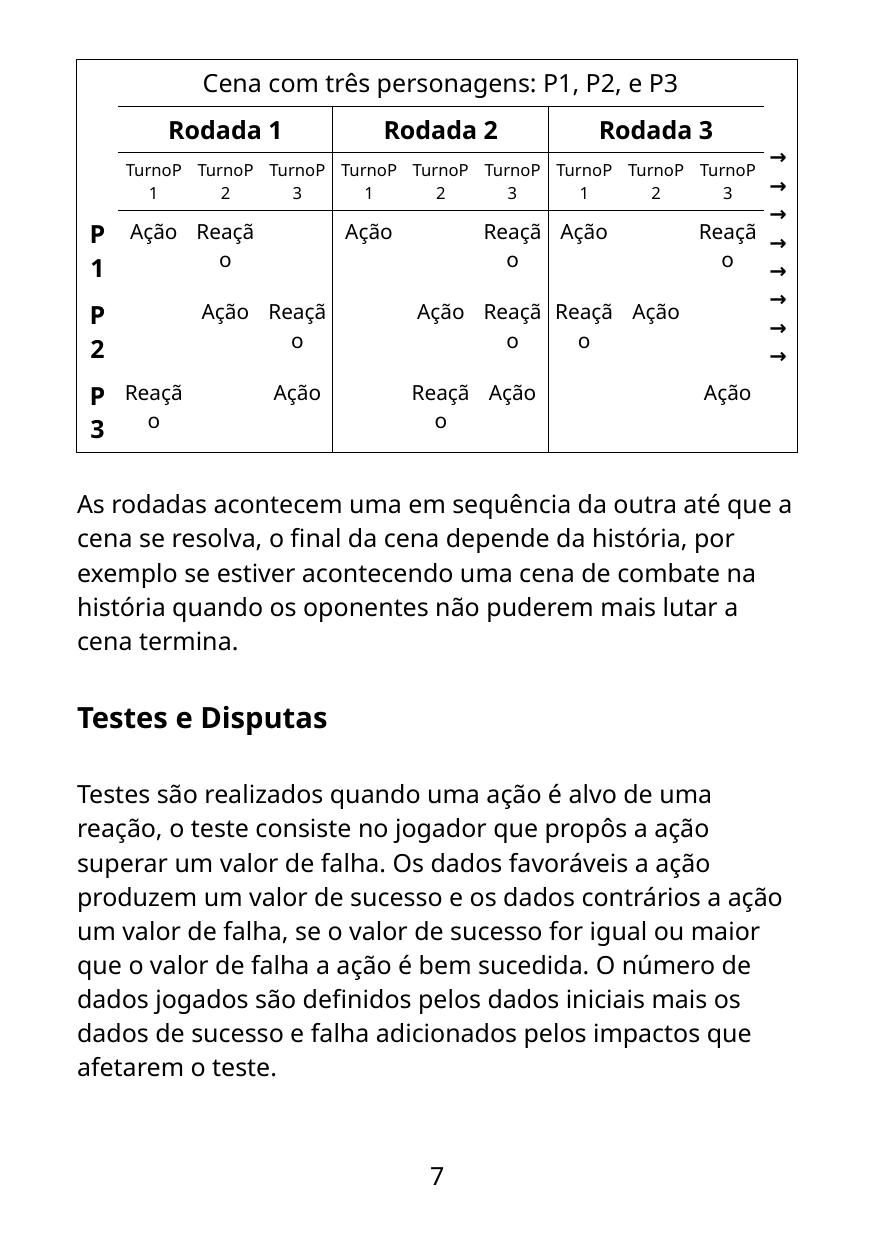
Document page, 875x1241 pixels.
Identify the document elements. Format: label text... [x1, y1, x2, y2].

table_cell [620, 211, 692, 291]
table_cell Rodada 1 [118, 107, 332, 152]
table_cell Reação [549, 291, 620, 371]
table_cell Rodada 3 [549, 107, 763, 152]
table_cell TurnoP3 [476, 153, 548, 210]
subtitle Testes e Disputas [77, 697, 797, 737]
table_cell Reação [476, 291, 548, 371]
table_cell Reação [189, 211, 261, 291]
table_cell [620, 371, 692, 452]
table_cell TurnoP2 [620, 153, 692, 210]
table_cell Reação [405, 371, 476, 452]
table_cell TurnoP1 [118, 153, 189, 210]
table_header Cena com três personagens: P1, P2, e P3 [118, 60, 763, 106]
table_cell [692, 291, 763, 371]
table_cell Ação [620, 291, 692, 371]
table_cell TurnoP2 [189, 153, 261, 210]
table_cell P3 [77, 371, 118, 452]
table_cell [189, 371, 261, 452]
table_cell [405, 211, 476, 291]
table_cell Reação [692, 211, 763, 291]
table_cell Ação [189, 291, 261, 371]
table_cell Reação [118, 371, 189, 452]
table_header [77, 60, 118, 210]
table_cell Ação [118, 211, 189, 291]
table_cell TurnoP3 [692, 153, 763, 210]
table_cell Ação [476, 371, 548, 452]
table_cell P1 [77, 210, 118, 291]
table_cell Ação [692, 371, 763, 452]
table_cell [118, 291, 189, 371]
table_cell TurnoP1 [333, 153, 405, 210]
text Testes são realizados quando uma ação é alvo de uma reação, o teste consiste no jogador que propôs a ação superar um valor de falha. Os dados favoráveis a ação produzem um valor de sucesso e os dados contrários a ação um valor de falha, se o valor de sucesso for igual ou maior que o valor de falha a ação é bem sucedida. O número de dados jogados são definidos pelos dados iniciais mais os dados de sucesso e falha adicionados pelos impactos que afetarem o teste. [77, 777, 797, 1084]
table_cell P2 [77, 291, 118, 371]
table_cell Ação [261, 371, 332, 452]
table_cell TurnoP2 [405, 153, 476, 210]
table_cell Reação [261, 291, 332, 371]
table_cell [549, 371, 620, 452]
table_cell [333, 371, 405, 452]
table_cell TurnoP3 [261, 153, 332, 210]
table_cell Rodada 2 [333, 107, 548, 152]
table_header → → → → → → → → [764, 60, 797, 452]
text As rodadas acontecem uma em sequência da outra até que a cena se resolva, o final da cena depende da história, por exemplo se estiver acontecendo uma cena de combate na história quando os oponentes não puderem mais lutar a cena termina. [77, 487, 797, 657]
table_cell Ação [405, 291, 476, 371]
table_cell TurnoP1 [549, 153, 620, 210]
table_cell [333, 291, 405, 371]
table_cell Ação [333, 211, 405, 291]
table_cell Reação [476, 211, 548, 291]
table_cell [261, 211, 332, 291]
table_cell Ação [549, 211, 620, 291]
